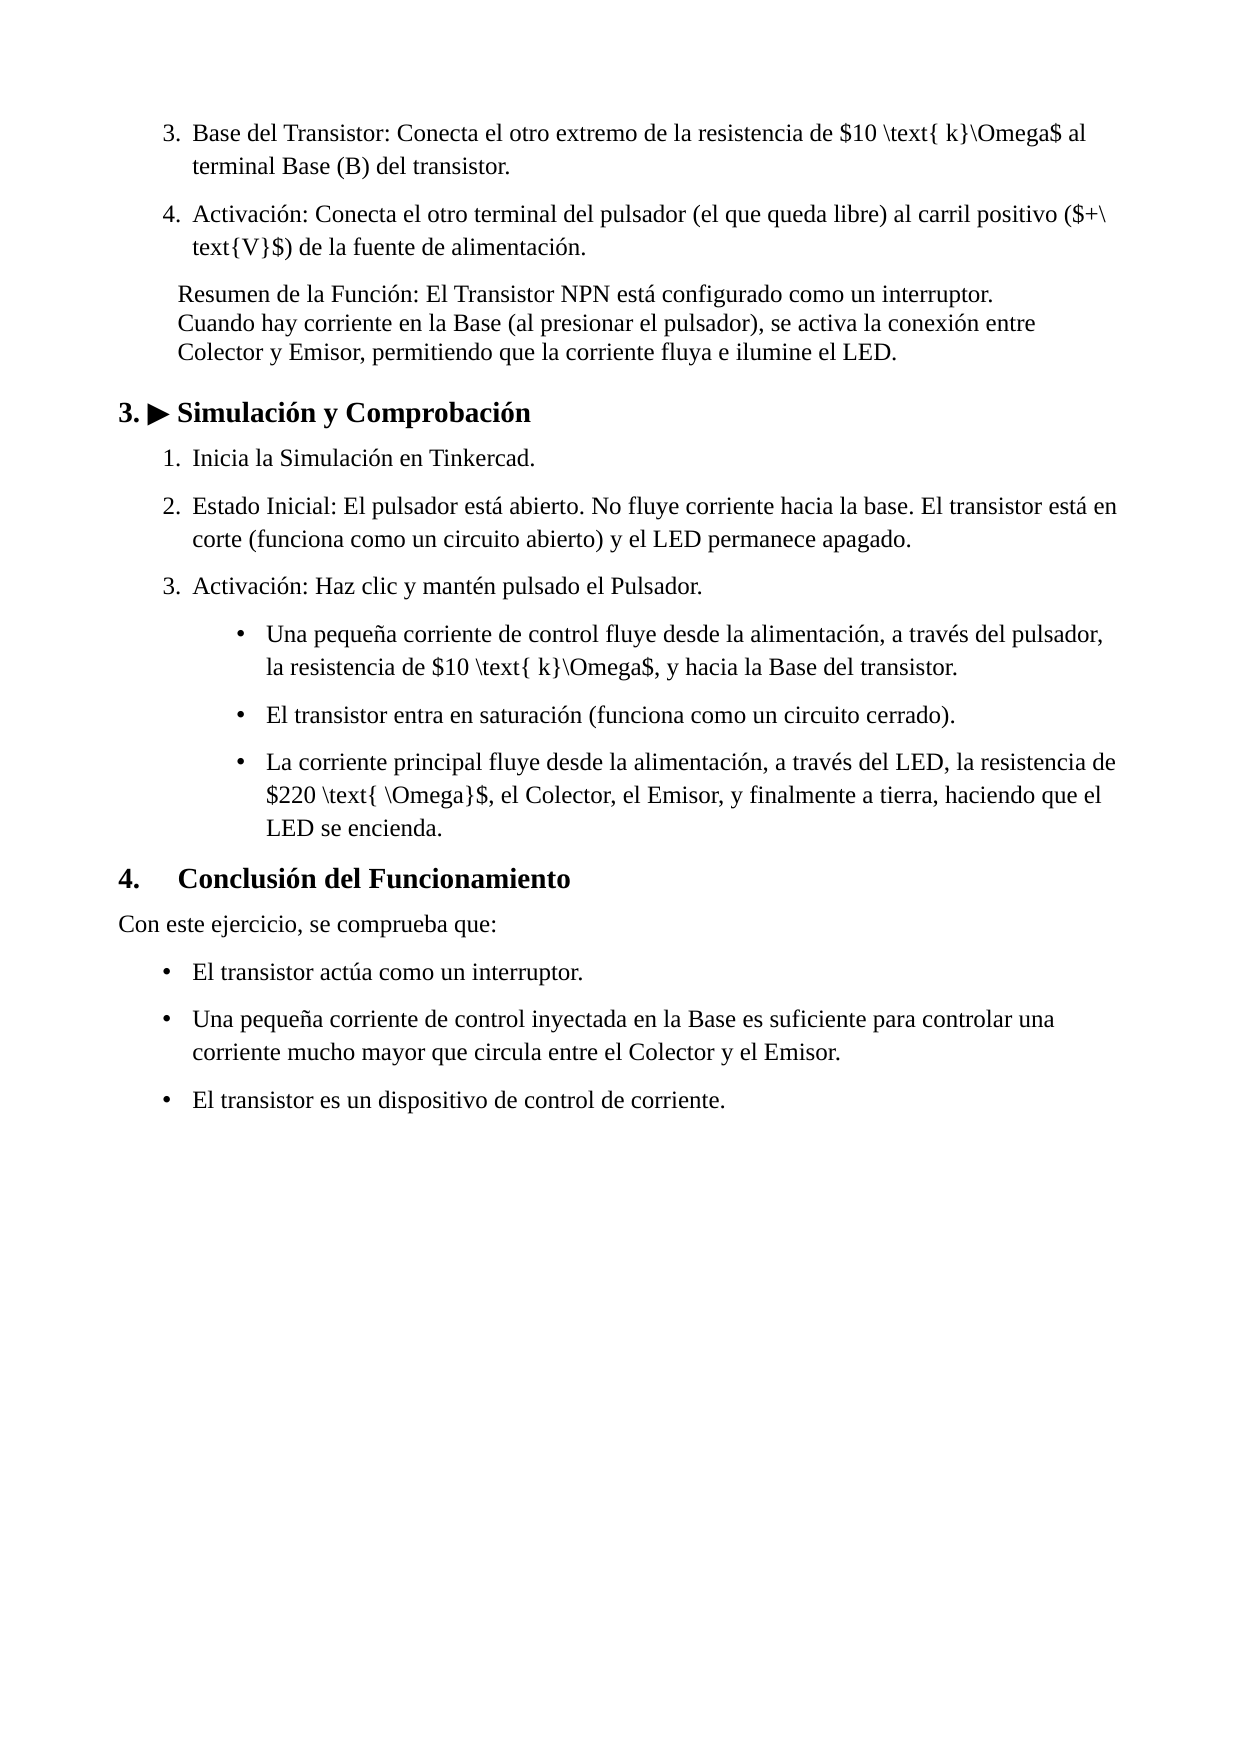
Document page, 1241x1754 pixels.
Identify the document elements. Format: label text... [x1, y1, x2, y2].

list El transistor entra en saturación (funciona como un circuito cerrado). [236, 700, 1122, 728]
list Activación: Haz clic y mantén pulsado el Pulsador. [162, 571, 1122, 600]
list La corriente principal fluye desde la alimentación, a través del LED, la resistencia de $220 \text{ \Omega}$, el Colector, el Emisor, y finalmente a tierra, haciendo que el LED se encienda. [236, 747, 1122, 842]
list El transistor es un dispositivo de control de corriente. [162, 1085, 1122, 1114]
list Una pequeña corriente de control inyectada en la Base es suficiente para controlar una corriente mucho mayor que circula entre el Colector y el Emisor. [162, 1004, 1122, 1066]
list Activación: Conecta el otro terminal del pulsador (el que queda libre) al carril positivo ($+\text{V}$) de la fuente de alimentación. [162, 199, 1122, 261]
subtitle 3. ▶️ Simulación y Comprobación [118, 395, 1122, 429]
text Resumen de la Función: El Transistor NPN está configurado como un interruptor. Cuando hay corriente en la Base (al presionar el pulsador), se activa la conexión entre Colector y Emisor, permitiendo que la corriente fluya e ilumine el LED. [177, 279, 1063, 366]
list Base del Transistor: Conecta el otro extremo de la resistencia de $10 \text{ k}\Omega$ al terminal Base (B) del transistor. [162, 118, 1122, 180]
list Una pequeña corriente de control fluye desde la alimentación, a través del pulsador, la resistencia de $10 \text{ k}\Omega$, y hacia la Base del transistor. [236, 619, 1122, 681]
list Inicia la Simulación en Tinkercad. [162, 443, 1122, 472]
list El transistor actúa como un interruptor. [162, 957, 1122, 985]
list Estado Inicial: El pulsador está abierto. No fluye corriente hacia la base. El transistor está en corte (funciona como un circuito abierto) y el LED permanece apagado. [162, 491, 1122, 553]
text Con este ejercicio, se comprueba que: [118, 909, 1122, 938]
subtitle 4. 📝 Conclusión del Funcionamiento [118, 861, 1122, 894]
